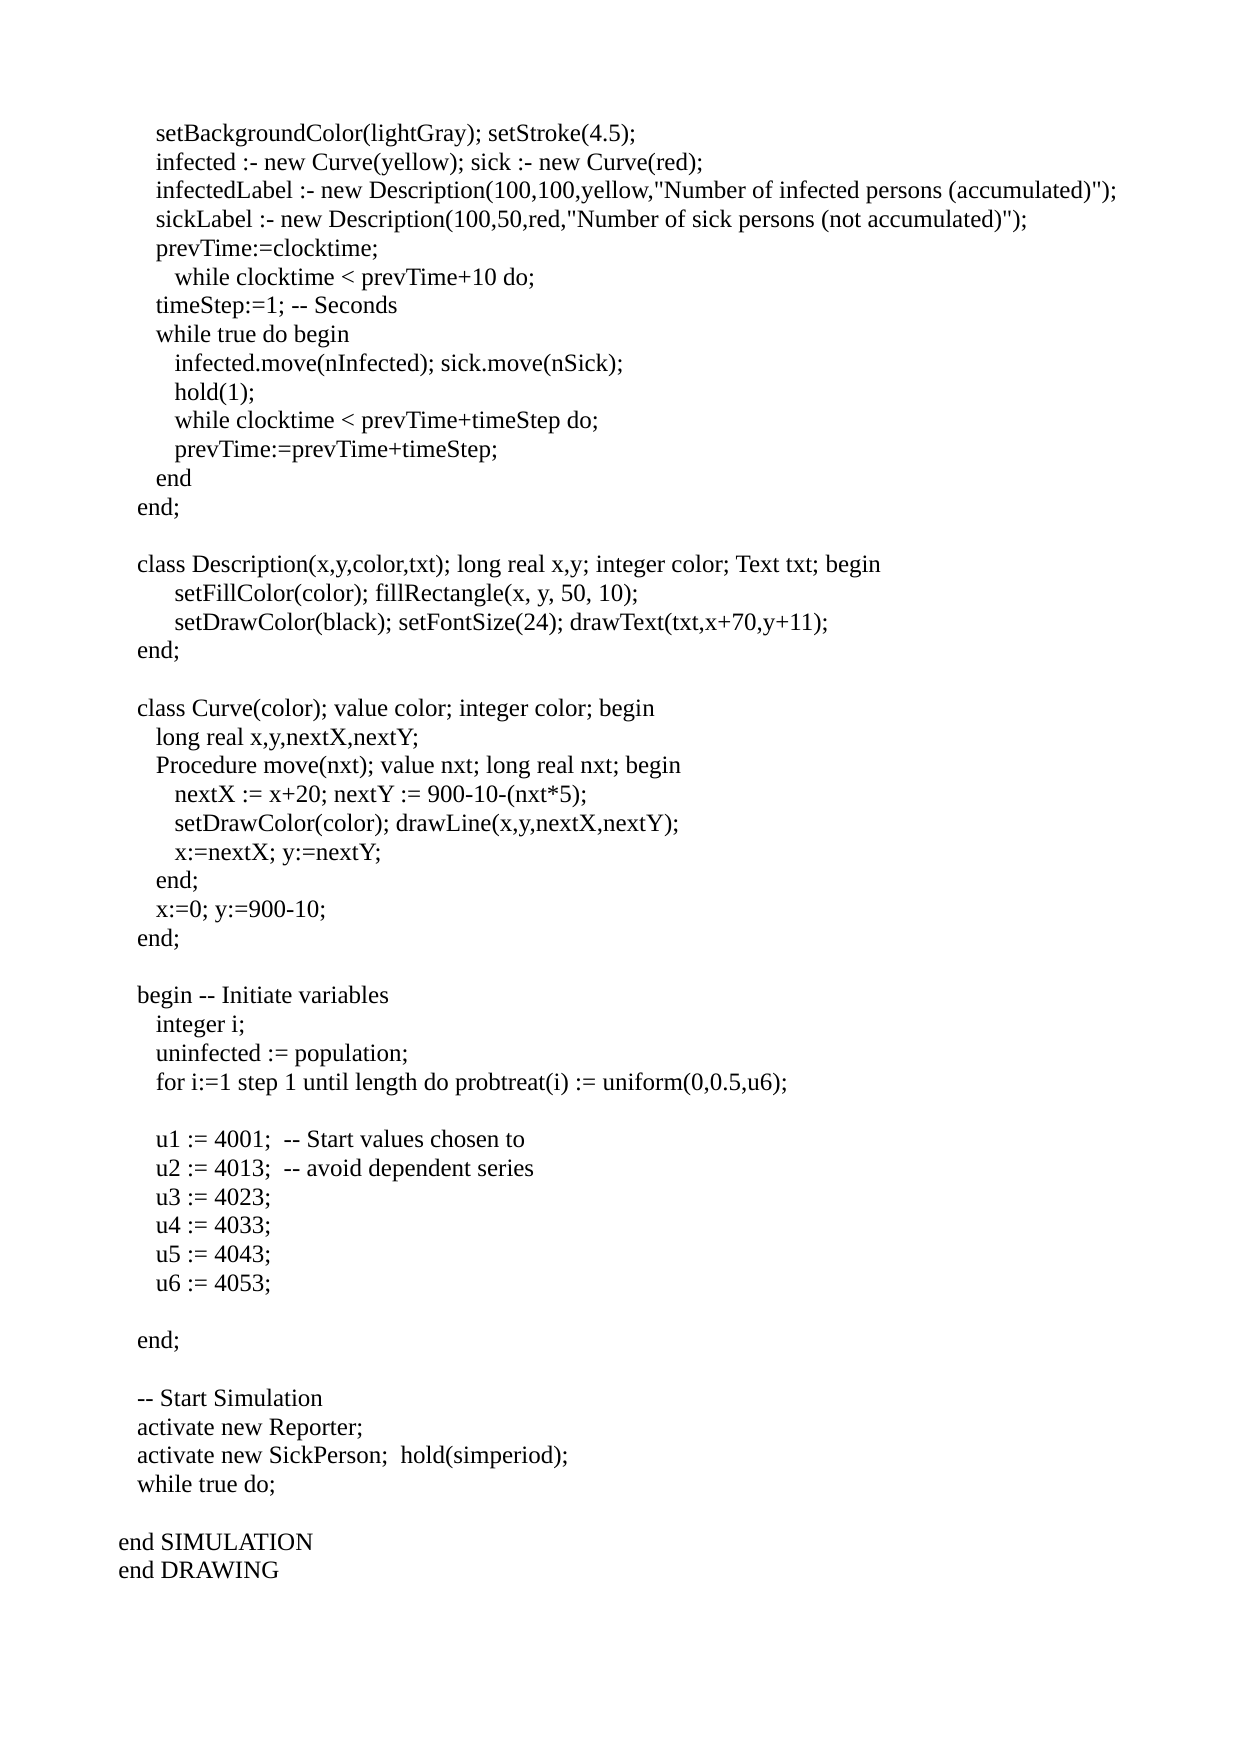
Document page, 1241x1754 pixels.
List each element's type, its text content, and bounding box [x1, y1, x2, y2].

text hold(1); [118, 377, 1122, 406]
text u1 := 4001; -- Start values chosen to [118, 1124, 1122, 1153]
text activate new Reporter; [118, 1412, 1122, 1441]
text setDrawColor(black); setFontSize(24); drawText(txt,x+70,y+11); [118, 607, 1122, 636]
text u2 := 4013; -- avoid dependent series [118, 1153, 1122, 1182]
text x:=nextX; y:=nextY; [118, 837, 1122, 866]
text long real x,y,nextX,nextY; [118, 722, 1122, 751]
text activate new SickPerson; hold(simperiod); [118, 1441, 1122, 1469]
text end DRAWING [118, 1556, 1122, 1584]
text infected :- new Curve(yellow); sick :- new Curve(red); [118, 147, 1122, 176]
text nextX := x+20; nextY := 900-10-(nxt*5); [118, 779, 1122, 808]
text setBackgroundColor(lightGray); setStroke(4.5); [118, 118, 1122, 147]
text class Curve(color); value color; integer color; begin [118, 693, 1122, 722]
text end; [118, 492, 1122, 521]
text prevTime:=clocktime; [118, 233, 1122, 262]
text infectedLabel :- new Description(100,100,yellow,"Number of infected persons (accumulated)"); [118, 176, 1122, 204]
text while clocktime < prevTime+10 do; [118, 262, 1122, 291]
text timeStep:=1; -- Seconds [118, 291, 1122, 319]
text while true do begin [118, 319, 1122, 348]
text end; [118, 1326, 1122, 1354]
text u3 := 4023; [118, 1182, 1122, 1211]
text end [118, 463, 1122, 492]
text infected.move(nInfected); sick.move(nSick); [118, 348, 1122, 377]
text while true do; [118, 1469, 1122, 1498]
text uninfected := population; [118, 1038, 1122, 1067]
text end SIMULATION [118, 1527, 1122, 1556]
text class Description(x,y,color,txt); long real x,y; integer color; Text txt; begin [118, 549, 1122, 578]
text begin -- Initiate variables [118, 981, 1122, 1009]
text setFillColor(color); fillRectangle(x, y, 50, 10); [118, 578, 1122, 607]
text integer i; [118, 1009, 1122, 1038]
text -- Start Simulation [118, 1383, 1122, 1412]
text end; [118, 923, 1122, 952]
text u5 := 4043; [118, 1239, 1122, 1268]
text end; [118, 636, 1122, 664]
text u4 := 4033; [118, 1211, 1122, 1239]
text Procedure move(nxt); value nxt; long real nxt; begin [118, 751, 1122, 779]
text u6 := 4053; [118, 1268, 1122, 1297]
text setDrawColor(color); drawLine(x,y,nextX,nextY); [118, 808, 1122, 837]
text sickLabel :- new Description(100,50,red,"Number of sick persons (not accumulated)"); [118, 204, 1122, 233]
text while clocktime < prevTime+timeStep do; [118, 406, 1122, 434]
text end; [118, 866, 1122, 894]
text x:=0; y:=900-10; [118, 894, 1122, 923]
text prevTime:=prevTime+timeStep; [118, 434, 1122, 463]
text for i:=1 step 1 until length do probtreat(i) := uniform(0,0.5,u6); [118, 1067, 1122, 1096]
